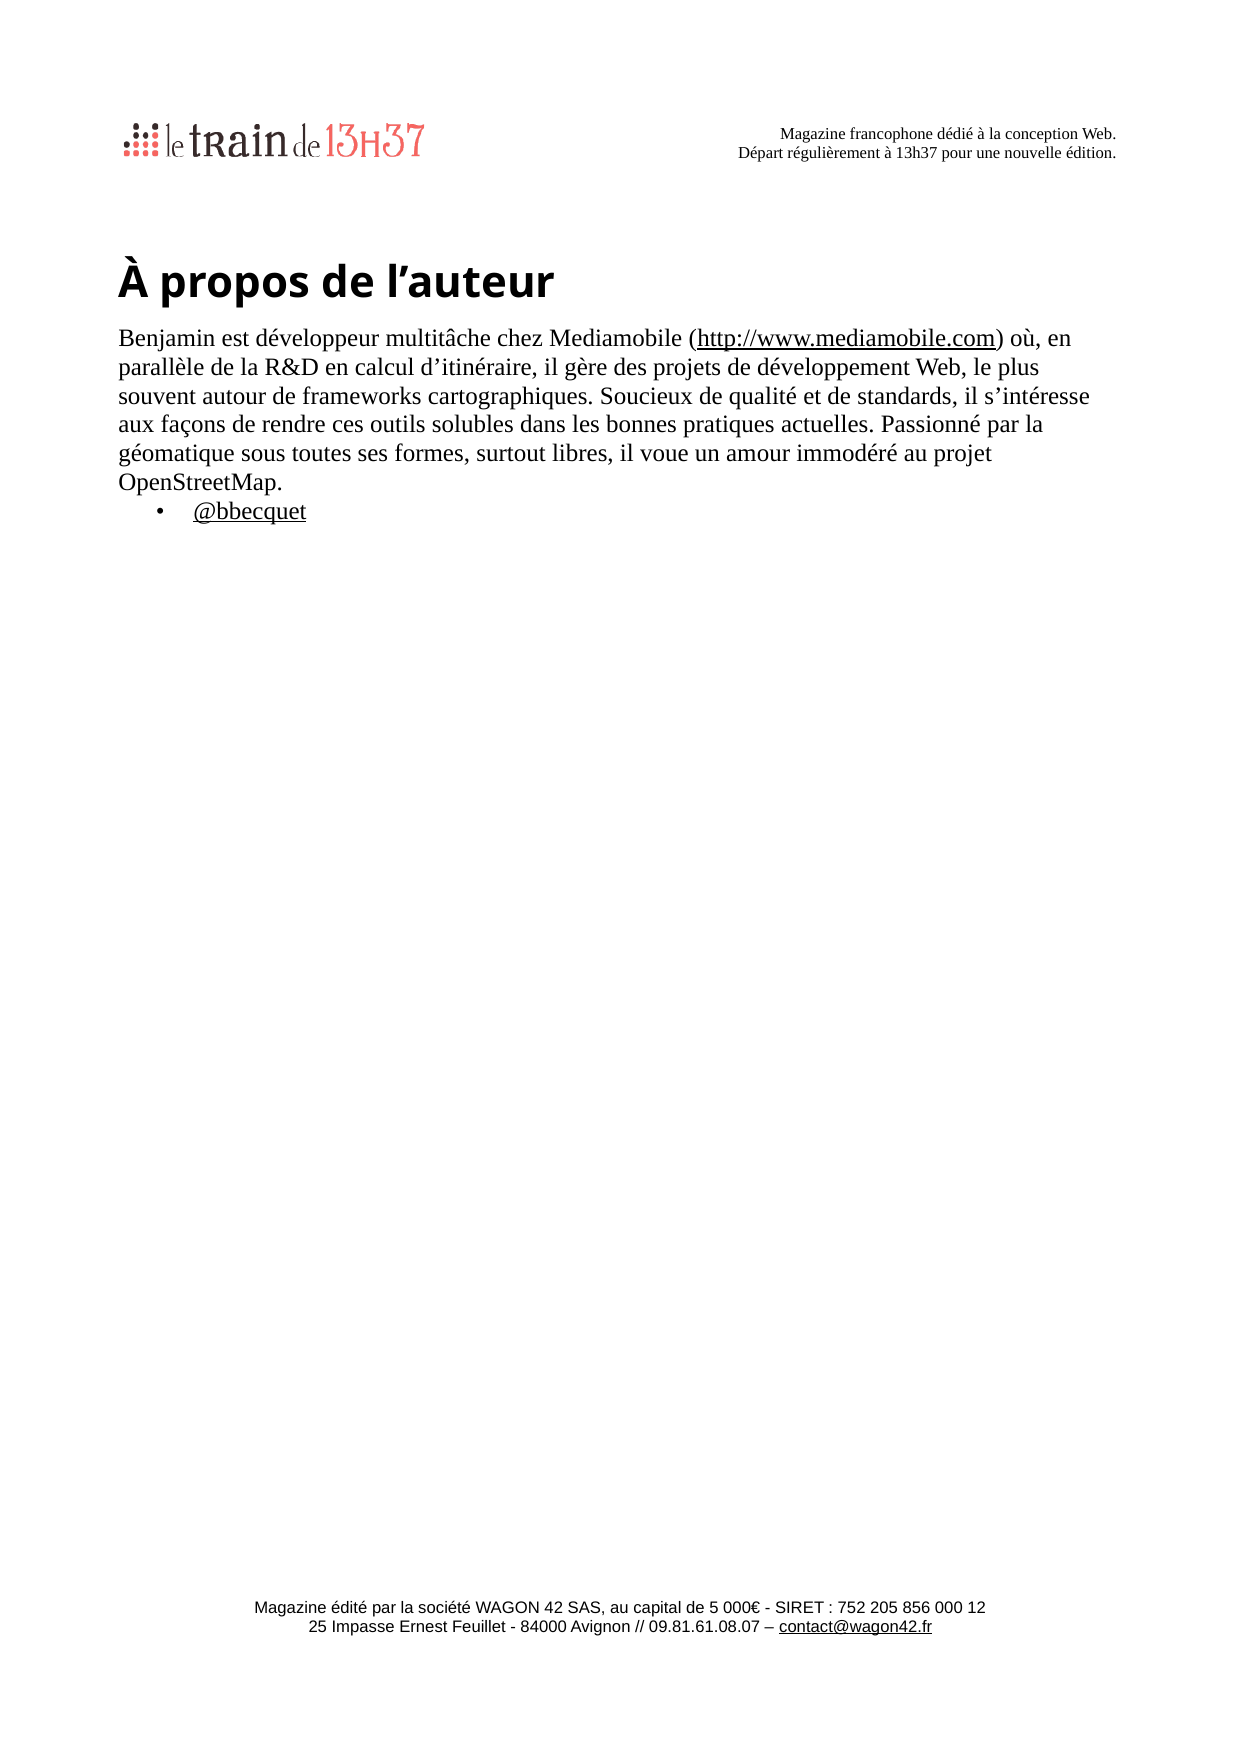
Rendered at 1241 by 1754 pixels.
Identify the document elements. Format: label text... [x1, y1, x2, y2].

subtitle À propos de l’auteur [118, 251, 1122, 311]
picture [123, 123, 425, 157]
text Benjamin est développeur multitâche chez Mediamobile (http://www.mediamobile.com) où, en parallèle de la R&D en calcul d’itinéraire, il gère des projets de développement Web, le plus souvent autour de frameworks cartographiques. Soucieux de qualité et de standards, il s’intéresse aux façons de rendre ces outils solubles dans les bonnes pratiques actuelles. Passionné par la géomatique sous toutes ses formes, surtout libres, il voue un amour immodéré au projet OpenStreetMap. [118, 323, 1122, 496]
list @bbecquet [156, 496, 1122, 524]
